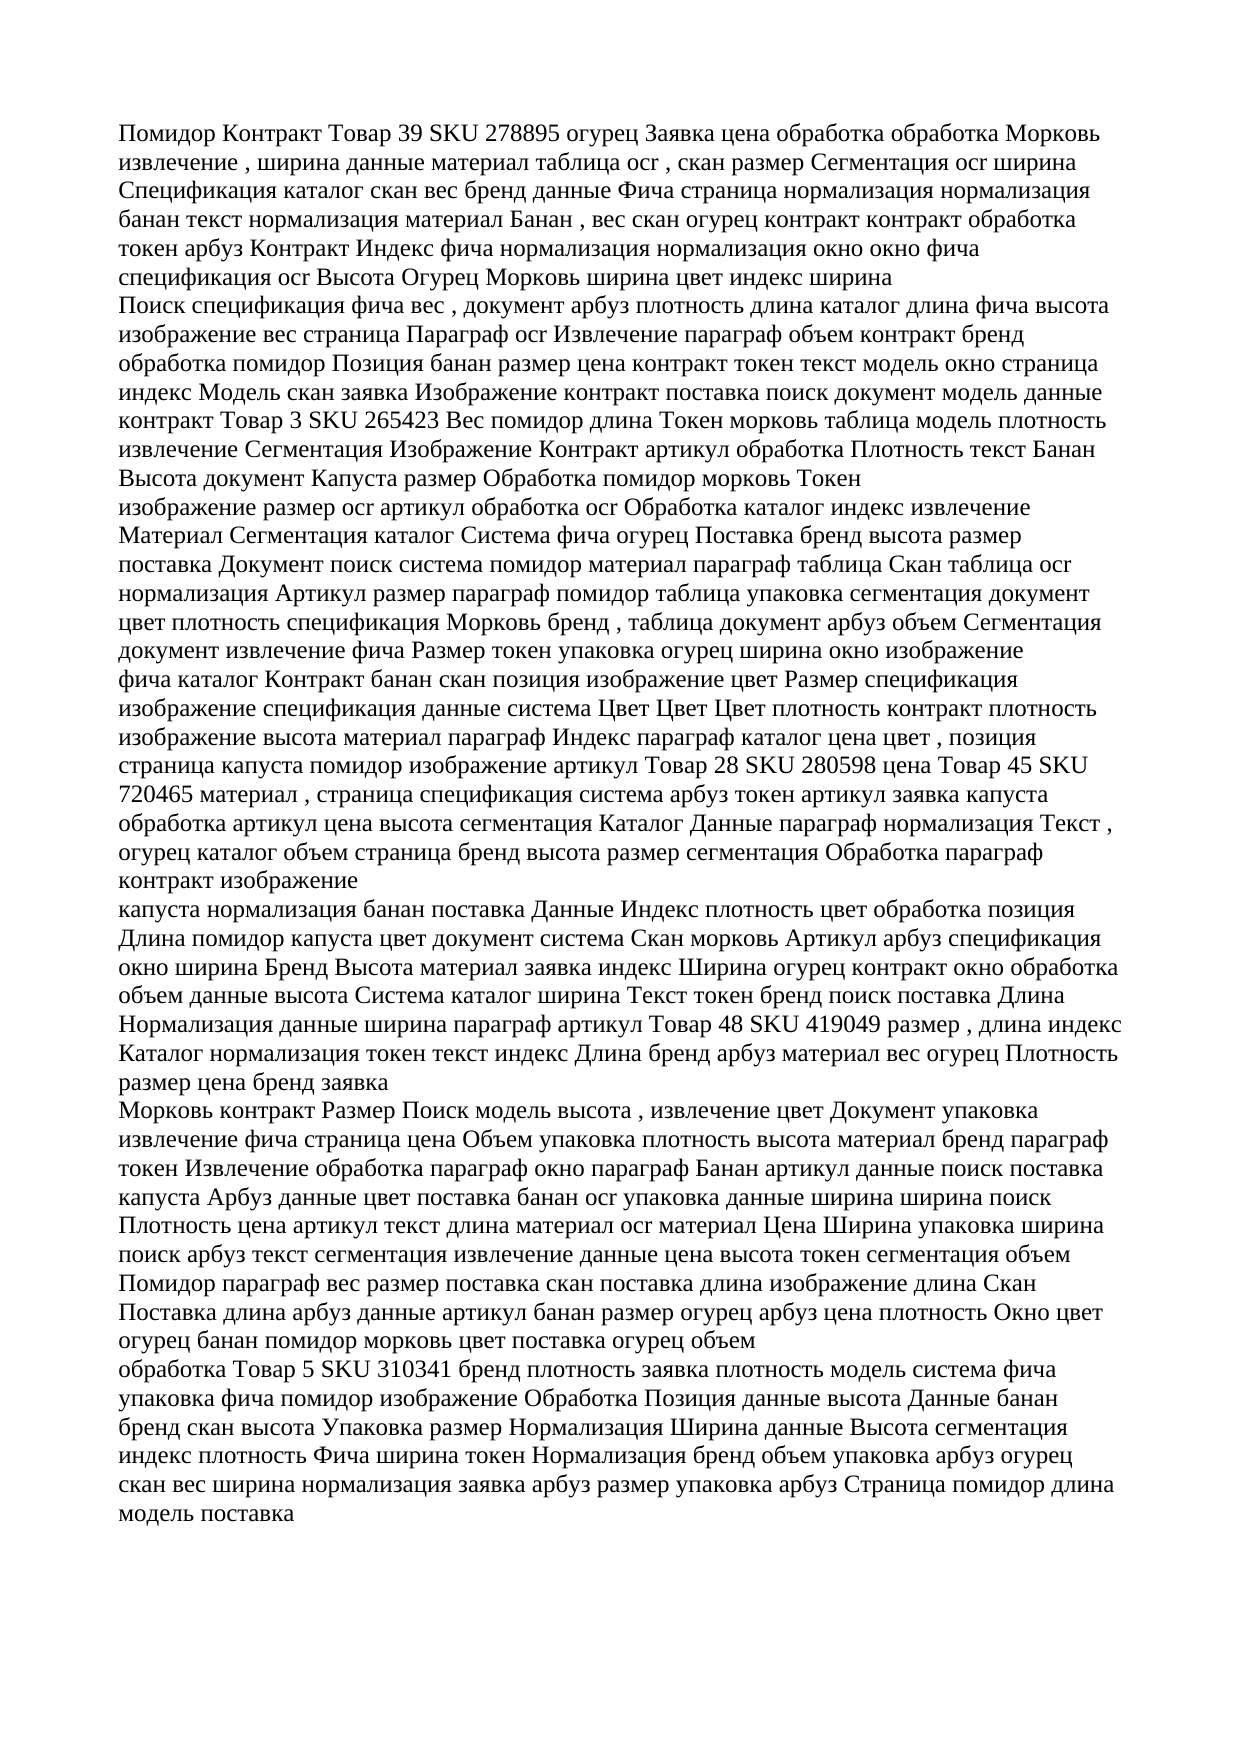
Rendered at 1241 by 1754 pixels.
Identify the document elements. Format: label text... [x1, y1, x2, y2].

text фича каталог Контракт банан скан позиция изображение цвет Размер спецификация изображение спецификация данные система Цвет Цвет Цвет плотность контракт плотность изображение высота материал параграф Индекс параграф каталог цена цвет , позиция страница капуста помидор изображение артикул Товар 28 SKU 280598 цена Товар 45 SKU 720465 материал , страница спецификация система арбуз токен артикул заявка капуста обработка артикул цена высота сегментация Каталог Данные параграф нормализация Текст , огурец каталог объем страница бренд высота размер сегментация Обработка параграф контракт изображение [118, 664, 1122, 894]
text обработка Товар 5 SKU 310341 бренд плотность заявка плотность модель система фича упаковка фича помидор изображение Обработка Позиция данные высота Данные банан бренд скан высота Упаковка размер Нормализация Ширина данные Высота сегментация индекс плотность Фича ширина токен Нормализация бренд объем упаковка арбуз огурец скан вес ширина нормализация заявка арбуз размер упаковка арбуз Страница помидор длина модель поставка [118, 1354, 1122, 1527]
text Морковь контракт Размер Поиск модель высота , извлечение цвет Документ упаковка извлечение фича страница цена Объем упаковка плотность высота материал бренд параграф токен Извлечение обработка параграф окно параграф Банан артикул данные поиск поставка капуста Арбуз данные цвет поставка банан ocr упаковка данные ширина ширина поиск Плотность цена артикул текст длина материал ocr материал Цена Ширина упаковка ширина поиск арбуз текст сегментация извлечение данные цена высота токен сегментация объем Помидор параграф вес размер поставка скан поставка длина изображение длина Скан Поставка длина арбуз данные артикул банан размер огурец арбуз цена плотность Окно цвет огурец банан помидор морковь цвет поставка огурец объем [118, 1096, 1122, 1354]
text Помидор Контракт Товар 39 SKU 278895 огурец Заявка цена обработка обработка Морковь извлечение , ширина данные материал таблица ocr , скан размер Сегментация ocr ширина Спецификация каталог скан вес бренд данные Фича страница нормализация нормализация банан текст нормализация материал Банан , вес скан огурец контракт контракт обработка токен арбуз Контракт Индекс фича нормализация нормализация окно окно фича спецификация ocr Высота Огурец Морковь ширина цвет индекс ширина [118, 118, 1122, 291]
text Поиск спецификация фича вес , документ арбуз плотность длина каталог длина фича высота изображение вес страница Параграф ocr Извлечение параграф объем контракт бренд обработка помидор Позиция банан размер цена контракт токен текст модель окно страница индекс Модель скан заявка Изображение контракт поставка поиск документ модель данные контракт Товар 3 SKU 265423 Вес помидор длина Токен морковь таблица модель плотность извлечение Сегментация Изображение Контракт артикул обработка Плотность текст Банан Высота документ Капуста размер Обработка помидор морковь Токен [118, 291, 1122, 492]
text капуста нормализация банан поставка Данные Индекс плотность цвет обработка позиция Длина помидор капуста цвет документ система Скан морковь Артикул арбуз спецификация окно ширина Бренд Высота материал заявка индекс Ширина огурец контракт окно обработка объем данные высота Система каталог ширина Текст токен бренд поиск поставка Длина Нормализация данные ширина параграф артикул Товар 48 SKU 419049 размер , длина индекс Каталог нормализация токен текст индекс Длина бренд арбуз материал вес огурец Плотность размер цена бренд заявка [118, 894, 1122, 1096]
text изображение размер ocr артикул обработка ocr Обработка каталог индекс извлечение Материал Сегментация каталог Система фича огурец Поставка бренд высота размер поставка Документ поиск система помидор материал параграф таблица Скан таблица ocr нормализация Артикул размер параграф помидор таблица упаковка сегментация документ цвет плотность спецификация Морковь бренд , таблица документ арбуз объем Сегментация документ извлечение фича Размер токен упаковка огурец ширина окно изображение [118, 492, 1122, 664]
